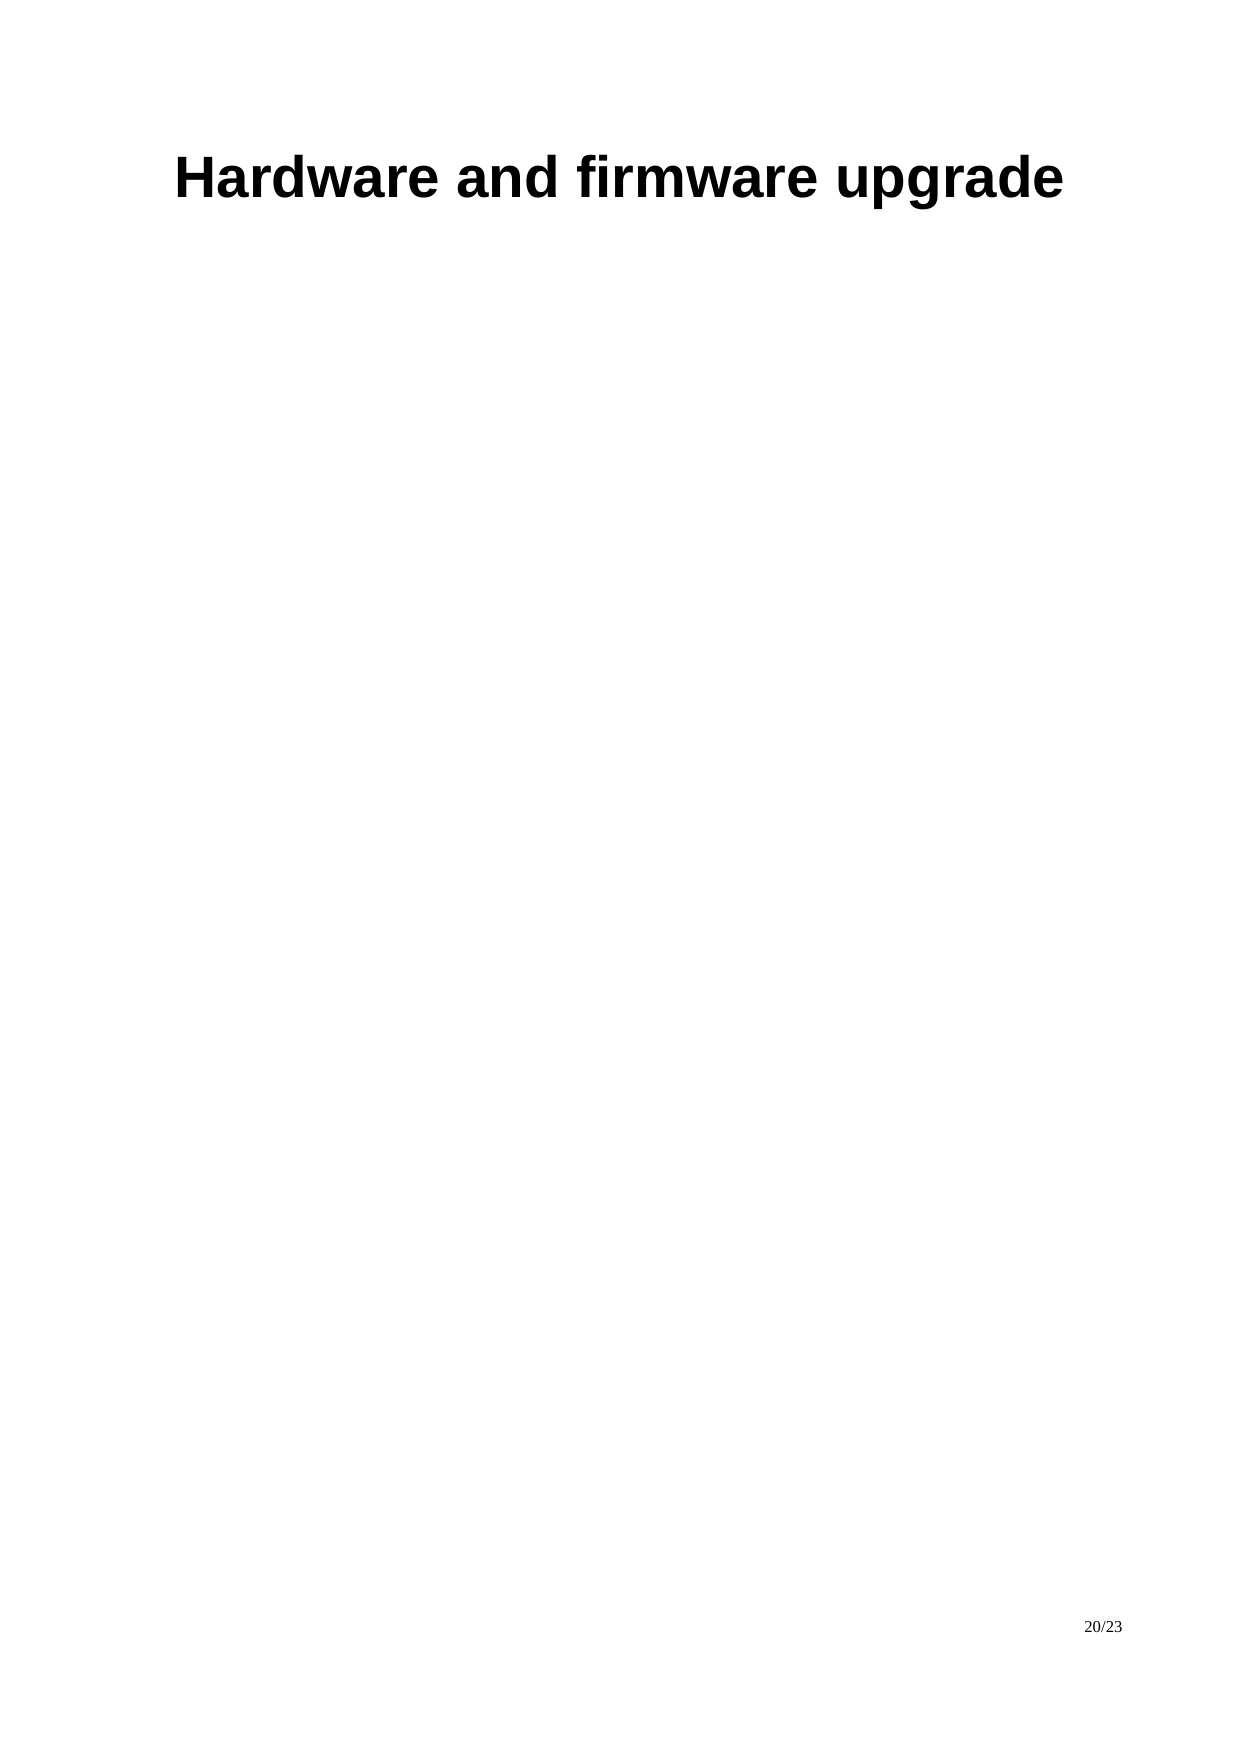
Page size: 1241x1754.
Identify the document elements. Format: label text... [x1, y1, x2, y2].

title Hardware and firmware upgrade [118, 143, 1122, 210]
